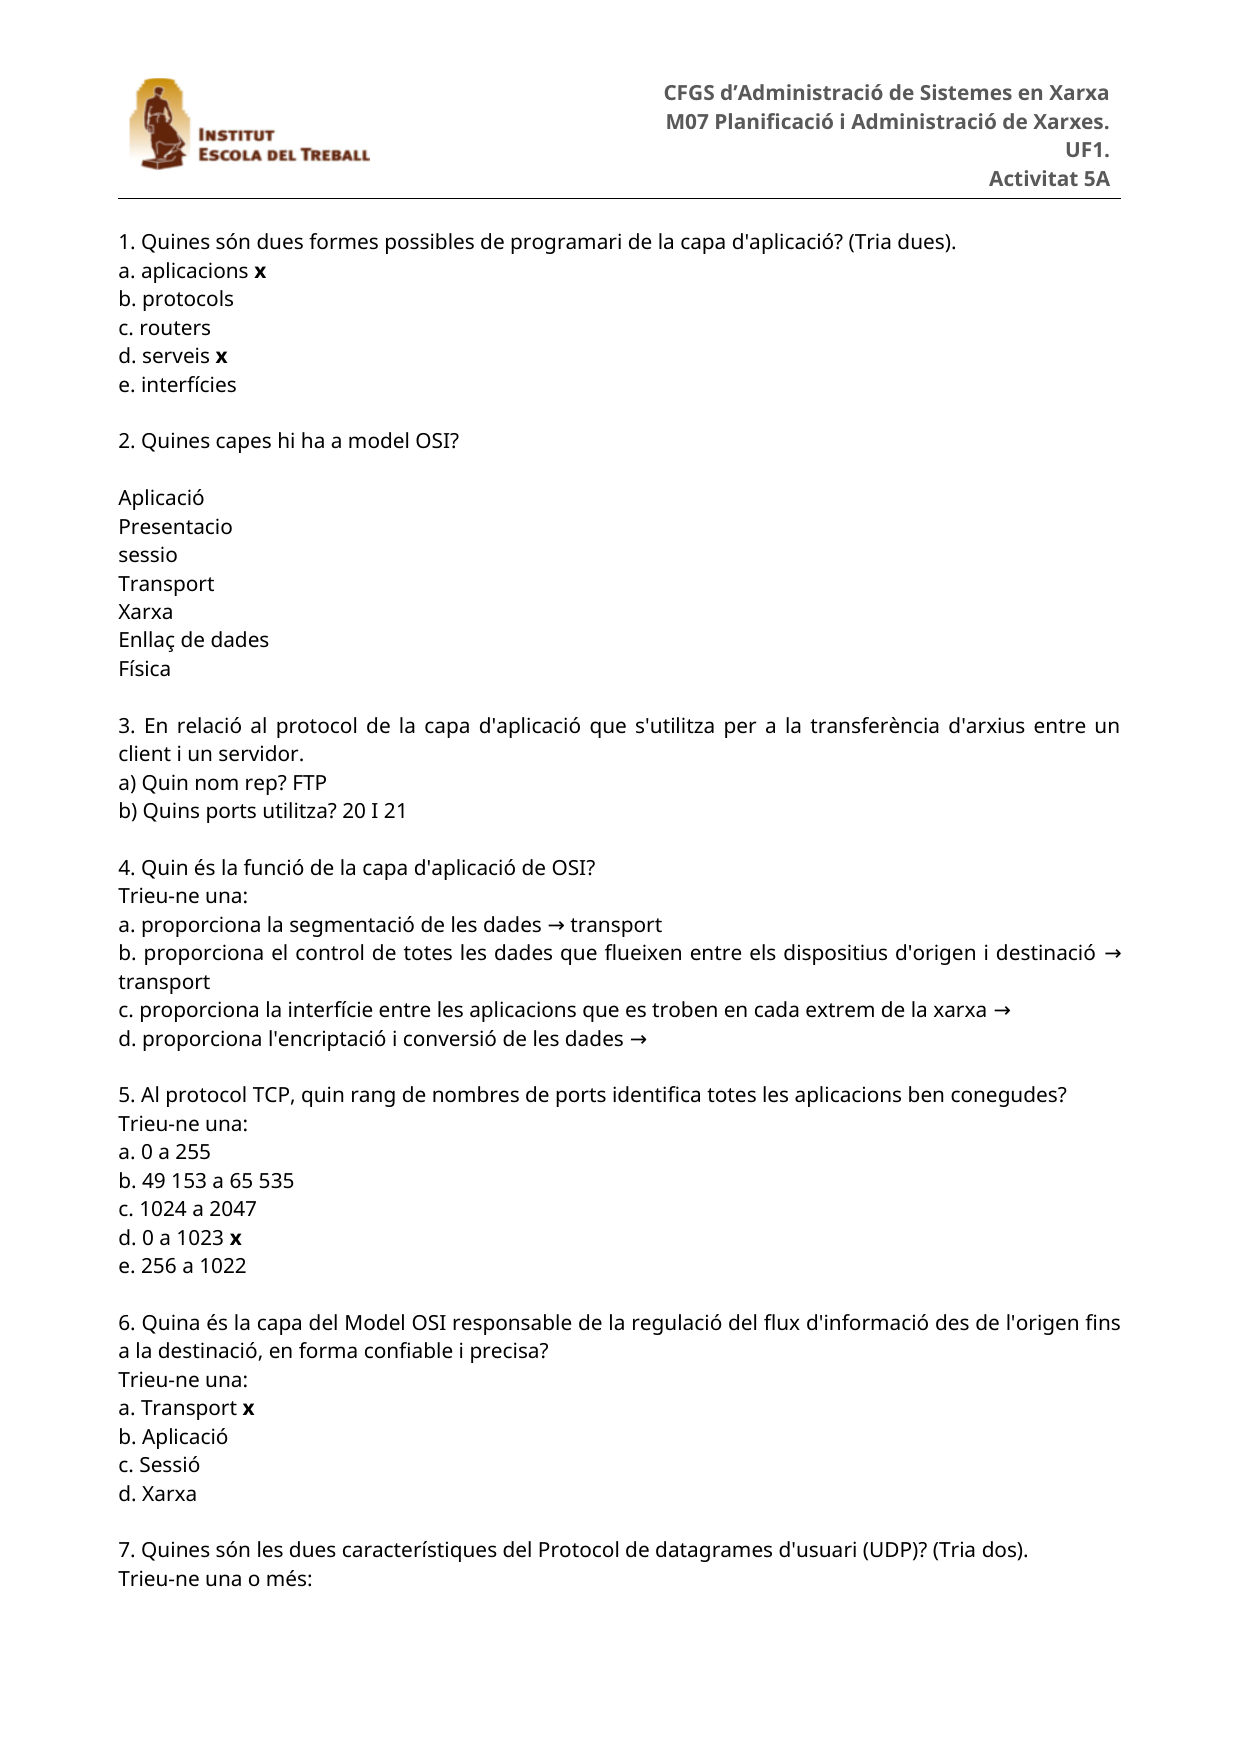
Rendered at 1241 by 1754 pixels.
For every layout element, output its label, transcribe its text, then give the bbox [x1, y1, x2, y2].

text b. Aplicació [118, 1422, 1122, 1450]
text a) Quin nom rep? FTP [118, 768, 1122, 796]
text b. 49 153 a 65 535 [118, 1166, 1122, 1194]
text e. 256 a 1022 [118, 1251, 1122, 1280]
text e. interfícies [118, 370, 1122, 398]
text sessio [118, 540, 1122, 569]
text d. serveis x [118, 341, 1122, 370]
text d. proporciona l'encriptació i conversió de les dades → [118, 1024, 1122, 1052]
text Trieu-ne una: [118, 882, 1122, 910]
text 3. En relació al protocol de la capa d'aplicació que s'utilitza per a la transferència d'arxius entre un client i un servidor. [118, 711, 1122, 768]
text b) Quins ports utilitza? 20 I 21 [118, 796, 1122, 825]
text Transport [118, 569, 1122, 597]
text a. 0 a 255 [118, 1137, 1122, 1166]
text Xarxa [118, 597, 1122, 626]
picture [129, 78, 370, 170]
text Trieu-ne una: [118, 1109, 1122, 1137]
text 1. Quines són dues formes possibles de programari de la capa d'aplicació? (Tria dues). [118, 227, 1122, 256]
text b. proporciona el control de totes les dades que flueixen entre els dispositius d'origen i destinació → transport [118, 938, 1122, 995]
text 6. Quina és la capa del Model OSI responsable de la regulació del flux d'informació des de l'origen fins a la destinació, en forma confiable i precisa? [118, 1308, 1122, 1365]
text Trieu-ne una o més: [118, 1564, 1122, 1592]
text b. protocols [118, 284, 1122, 313]
text Presentacio [118, 512, 1122, 540]
text 7. Quines són les dues característiques del Protocol de datagrames d'usuari (UDP)? (Tria dos). [118, 1536, 1122, 1564]
text Enllaç de dades [118, 626, 1122, 654]
text c. 1024 a 2047 [118, 1194, 1122, 1223]
text c. Sessió [118, 1450, 1122, 1479]
text a. proporciona la segmentació de les dades → transport [118, 910, 1122, 938]
text d. 0 a 1023 x [118, 1223, 1122, 1251]
text Aplicació [118, 483, 1122, 512]
text Física [118, 654, 1122, 682]
text d. Xarxa [118, 1479, 1122, 1507]
text c. routers [118, 313, 1122, 341]
text c. proporciona la interfície entre les aplicacions que es troben en cada extrem de la xarxa → [118, 995, 1122, 1024]
text a. aplicacions x [118, 256, 1122, 284]
text 4. Quin és la funció de la capa d'aplicació de OSI? [118, 853, 1122, 882]
text a. Transport x [118, 1393, 1122, 1422]
text 2. Quines capes hi ha a model OSI? [118, 427, 1122, 455]
text 5. Al protocol TCP, quin rang de nombres de ports identifica totes les aplicacions ben conegudes? [118, 1081, 1122, 1109]
text Trieu-ne una: [118, 1365, 1122, 1393]
